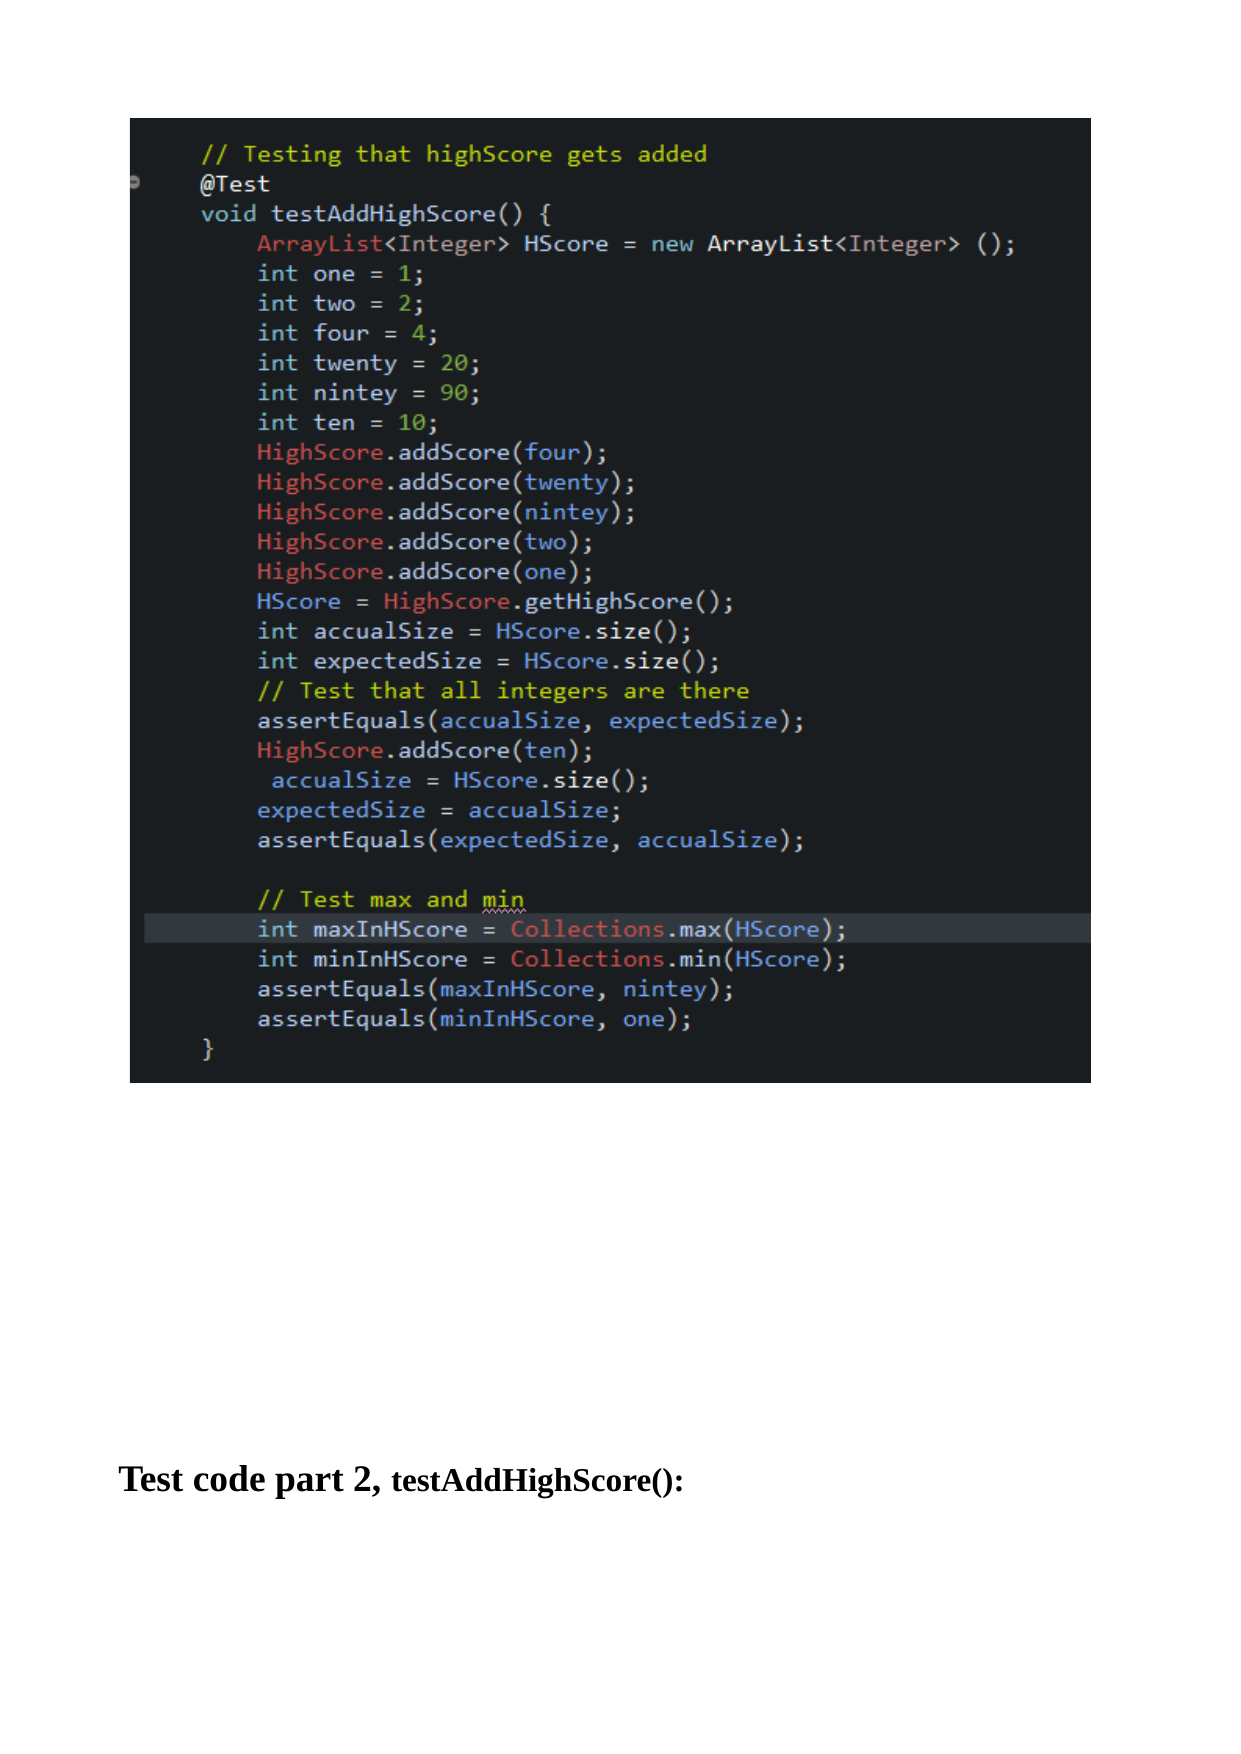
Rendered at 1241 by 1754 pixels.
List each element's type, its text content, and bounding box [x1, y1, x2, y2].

text Test code part 2, testAddHighScore(): [118, 1456, 1122, 1499]
